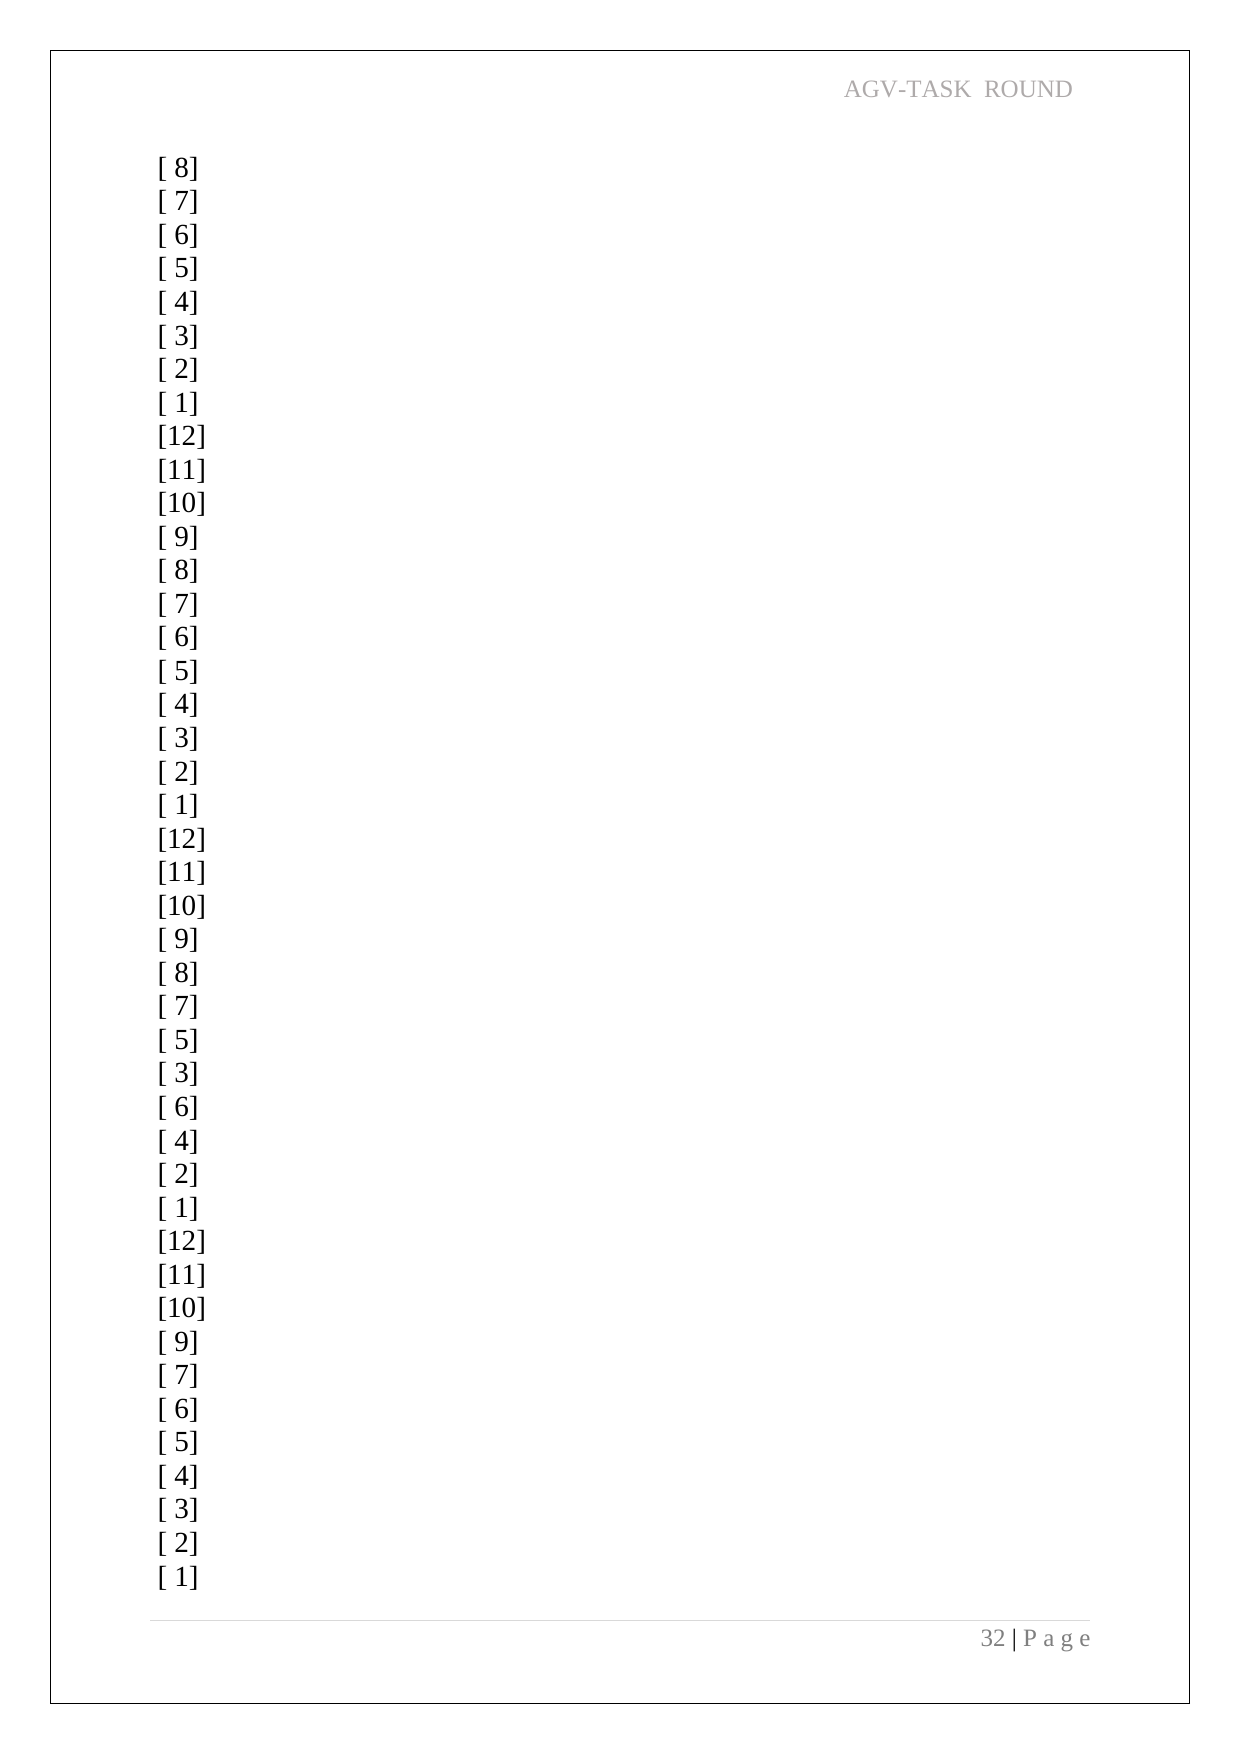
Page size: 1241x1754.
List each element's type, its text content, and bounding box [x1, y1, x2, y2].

text [11] [150, 1257, 1090, 1290]
text [ 8] [150, 955, 1090, 988]
text [ 2] [150, 1525, 1090, 1559]
text [10] [150, 888, 1090, 921]
text [11] [150, 854, 1090, 888]
text [ 1] [150, 1559, 1090, 1592]
text [ 1] [150, 787, 1090, 821]
text [ 9] [150, 921, 1090, 955]
text [ 7] [150, 988, 1090, 1022]
text [ 7] [150, 183, 1090, 217]
text [ 7] [150, 586, 1090, 619]
text [ 3] [150, 720, 1090, 754]
text [ 1] [150, 1190, 1090, 1223]
text [ 2] [150, 351, 1090, 385]
text [10] [150, 1290, 1090, 1324]
text [ 8] [150, 150, 1090, 183]
text [ 9] [150, 1324, 1090, 1357]
text [ 5] [150, 251, 1090, 284]
text [ 4] [150, 1458, 1090, 1492]
text [ 5] [150, 1022, 1090, 1056]
text [ 6] [150, 619, 1090, 653]
text [ 3] [150, 1492, 1090, 1525]
text [ 6] [150, 217, 1090, 251]
text [11] [150, 452, 1090, 485]
text [ 3] [150, 318, 1090, 351]
text [ 4] [150, 1123, 1090, 1156]
text [ 6] [150, 1089, 1090, 1123]
text [ 6] [150, 1391, 1090, 1424]
text [12] [150, 418, 1090, 452]
text [ 8] [150, 552, 1090, 586]
text [ 2] [150, 754, 1090, 787]
text [12] [150, 1223, 1090, 1257]
text [ 2] [150, 1156, 1090, 1190]
text [ 5] [150, 1424, 1090, 1458]
text [ 4] [150, 687, 1090, 720]
text [10] [150, 485, 1090, 519]
text [ 5] [150, 653, 1090, 687]
text [ 1] [150, 385, 1090, 418]
text [ 9] [150, 519, 1090, 552]
text [ 3] [150, 1056, 1090, 1089]
text [ 7] [150, 1357, 1090, 1391]
text [12] [150, 821, 1090, 854]
text [ 4] [150, 284, 1090, 318]
